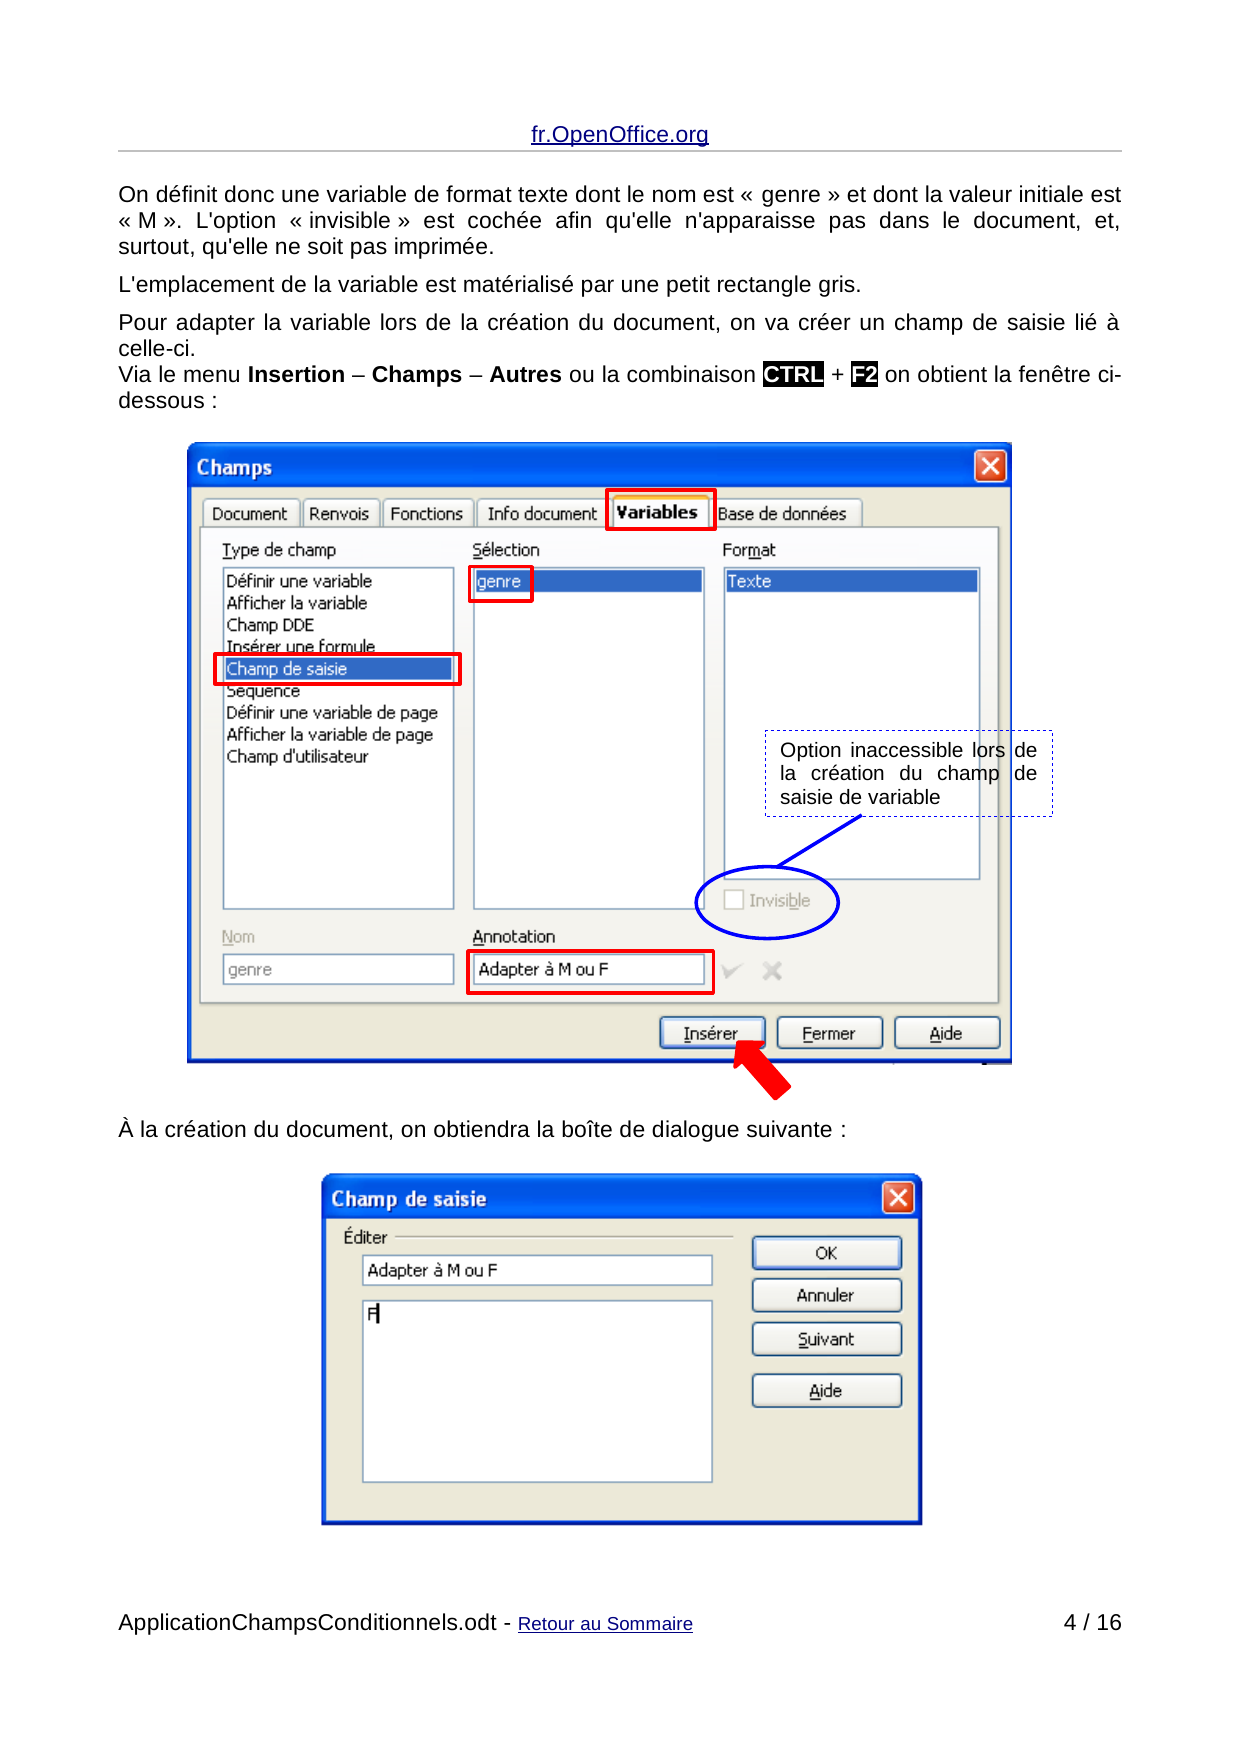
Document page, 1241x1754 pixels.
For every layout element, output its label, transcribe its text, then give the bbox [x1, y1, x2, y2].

text On définit donc une variable de format texte dont le nom est « genre » et dont la valeur initiale est « M ». L'option « invisible » est cochée afin qu'elle n'apparaisse pas dans le document, et, surtout, qu'elle ne soit pas imprimée. [118, 182, 1122, 260]
picture [317, 1172, 923, 1527]
text Pour adapter la variable lors de la création du document, on va créer un champ de saisie lié à celle-ci. Via le menu Insertion – Champs – Autres ou la combinaison CTRL + F2 on obtient la fenêtre ci-dessous : [118, 309, 1122, 413]
picture [187, 442, 1012, 1065]
text L'emplacement de la variable est matérialisé par une petit rectangle gris. [118, 271, 1122, 297]
text À la création du document, on obtiendra la boîte de dialogue suivante : [118, 1117, 1122, 1143]
